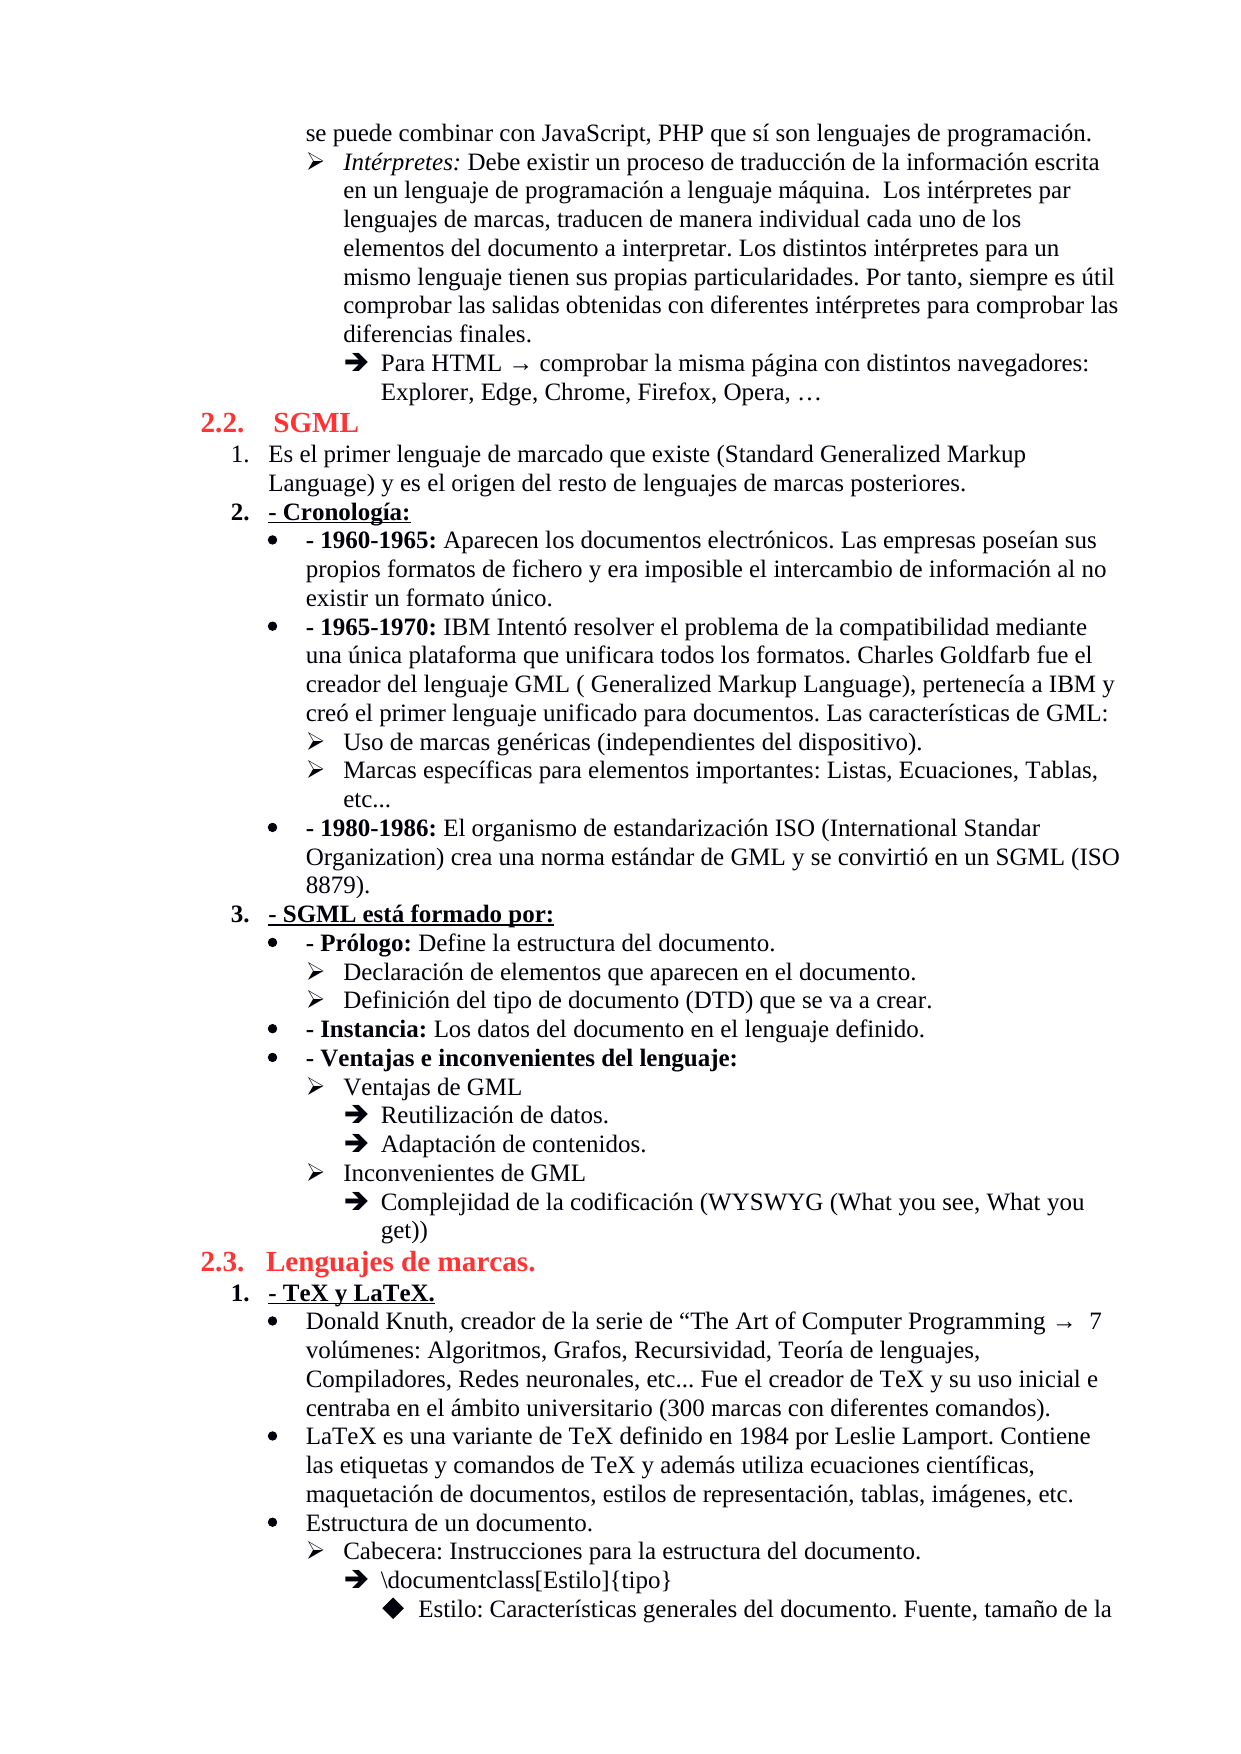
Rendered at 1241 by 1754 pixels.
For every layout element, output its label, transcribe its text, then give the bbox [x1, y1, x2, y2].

list - Instancia: Los datos del documento en el lenguaje definido. [268, 1014, 1122, 1043]
list - TeX y LaTeX. [231, 1278, 1122, 1306]
list Ventajas de GML [306, 1072, 1122, 1100]
list Donald Knuth, creador de la serie de “The Art of Computer Programming → 7 volúmenes: Algoritmos, Grafos, Recursividad, Teoría de lenguajes, Compiladores, Redes neuronales, etc... Fue el creador de TeX y su uso inicial e centraba en el ámbito universitario (300 marcas con diferentes comandos). [268, 1306, 1122, 1421]
list Inconvenientes de GML [306, 1158, 1122, 1187]
list Para HTML → comprobar la misma página con distintos navegadores: Explorer, Edge, Chrome, Firefox, Opera, … [343, 348, 1122, 406]
list Uso de marcas genéricas (independientes del dispositivo). [306, 727, 1122, 755]
list LaTeX es una variante de TeX definido en 1984 por Leslie Lamport. Contiene las etiquetas y comandos de TeX y además utiliza ecuaciones científicas, maquetación de documentos, estilos de representación, tablas, imágenes, etc. [268, 1421, 1122, 1508]
list - 1965-1970: IBM Intentó resolver el problema de la compatibilidad mediante una única plataforma que unificara todos los formatos. Charles Goldfarb fue el creador del lenguaje GML ( Generalized Markup Language), pertenecía a IBM y creó el primer lenguaje unificado para documentos. Las características de GML: [268, 612, 1122, 727]
list Estructura de un documento. [268, 1508, 1122, 1536]
list Reutilización de datos. [343, 1100, 1122, 1129]
list Definición del tipo de documento (DTD) que se va a crear. [306, 985, 1122, 1014]
list Complejidad de la codificación (WYSWYG (What you see, What you get)) [343, 1187, 1122, 1244]
list Es el primer lenguaje de marcado que existe (Standard Generalized Markup Language) y es el origen del resto de lenguajes de marcas posteriores. [231, 439, 1122, 497]
list SGML [193, 406, 1122, 439]
list Estilo: Características generales del documento. Fuente, tamaño de la [381, 1594, 1122, 1623]
list Cabecera: Instrucciones para la estructura del documento. [306, 1536, 1122, 1565]
list Declaración de elementos que aparecen en el documento. [306, 957, 1122, 985]
list \documentclass[Estilo]{tipo} [343, 1565, 1122, 1594]
list Intérpretes: Debe existir un proceso de traducción de la información escrita en un lenguaje de programación a lenguaje máquina. Los intérpretes par lenguajes de marcas, traducen de manera individual cada uno de los elementos del documento a interpretar. Los distintos intérpretes para un mismo lenguaje tienen sus propias particularidades. Por tanto, siempre es útil comprobar las salidas obtenidas con diferentes intérpretes para comprobar las diferencias finales. [306, 147, 1122, 348]
list - 1960-1965: Aparecen los documentos electrónicos. Las empresas poseían sus propios formatos de fichero y era imposible el intercambio de información al no existir un formato único. [268, 525, 1122, 612]
list se puede combinar con JavaScript, PHP que sí son lenguajes de programación. [268, 118, 1122, 147]
list - Ventajas e inconvenientes del lenguaje: [268, 1043, 1122, 1072]
list - SGML está formado por: [231, 899, 1122, 928]
list Lenguajes de marcas. [193, 1244, 1122, 1278]
list Adaptación de contenidos. [343, 1129, 1122, 1158]
list Marcas específicas para elementos importantes: Listas, Ecuaciones, Tablas, etc... [306, 755, 1122, 813]
list - Cronología: [231, 497, 1122, 525]
list - Prólogo: Define la estructura del documento. [268, 928, 1122, 957]
list - 1980-1986: El organismo de estandarización ISO (International Standar Organization) crea una norma estándar de GML y se convirtió en un SGML (ISO 8879). [268, 813, 1122, 899]
